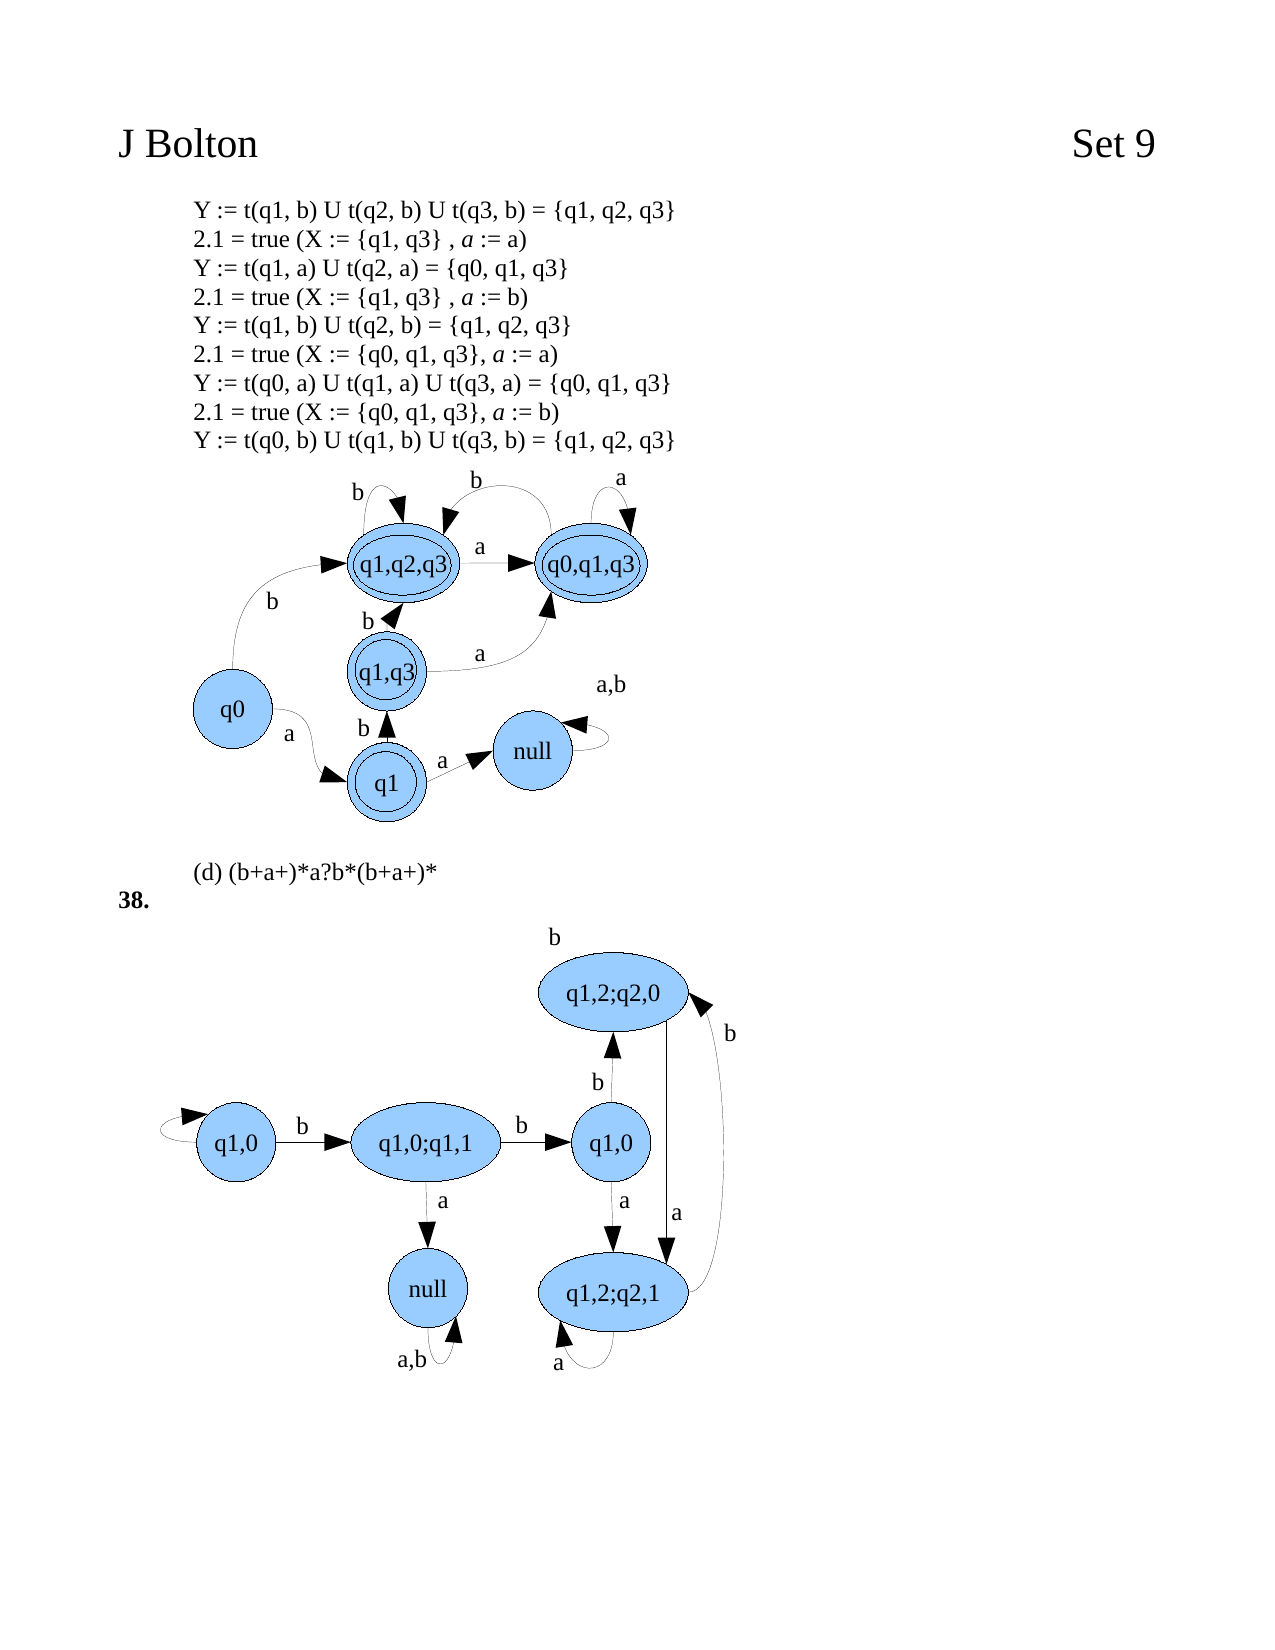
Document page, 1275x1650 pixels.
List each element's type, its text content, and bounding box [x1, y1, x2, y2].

text 38. [118, 886, 1157, 914]
text 2.1 = true (X := {q0, q1, q3}, a := a) [193, 339, 1157, 368]
text Y := t(q0, a) U t(q1, a) U t(q3, a) = {q0, q1, q3} [193, 368, 1157, 397]
text 2.1 = true (X := {q1, q3} , a := a) [193, 224, 1157, 253]
text 2.1 = true (X := {q1, q3} , a := b) [193, 282, 1157, 311]
text Y := t(q0, b) U t(q1, b) U t(q3, b) = {q1, q2, q3} [193, 426, 1157, 454]
text (d) (b+a+)*a?b*(b+a+)* [193, 857, 1157, 886]
text Y := t(q1, a) U t(q2, a) = {q0, q1, q3} [193, 253, 1157, 282]
text 2.1 = true (X := {q0, q1, q3}, a := b) [193, 397, 1157, 426]
text Y := t(q1, b) U t(q2, b) U t(q3, b) = {q1, q2, q3} [193, 196, 1157, 224]
text Y := t(q1, b) U t(q2, b) = {q1, q2, q3} [193, 311, 1157, 339]
